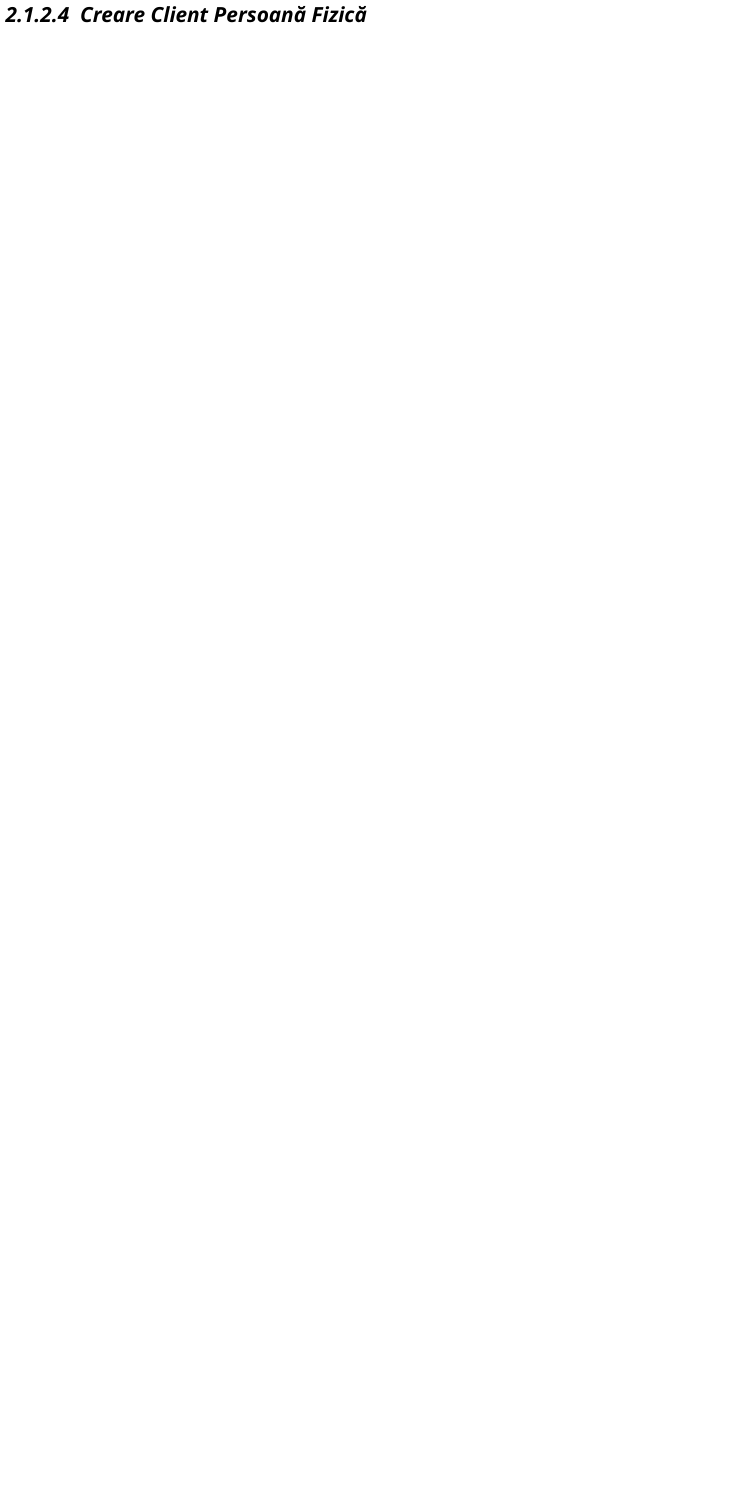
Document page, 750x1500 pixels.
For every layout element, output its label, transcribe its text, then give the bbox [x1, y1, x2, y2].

subtitle Creare Client Persoană Fizică [0, 0, 750, 28]
